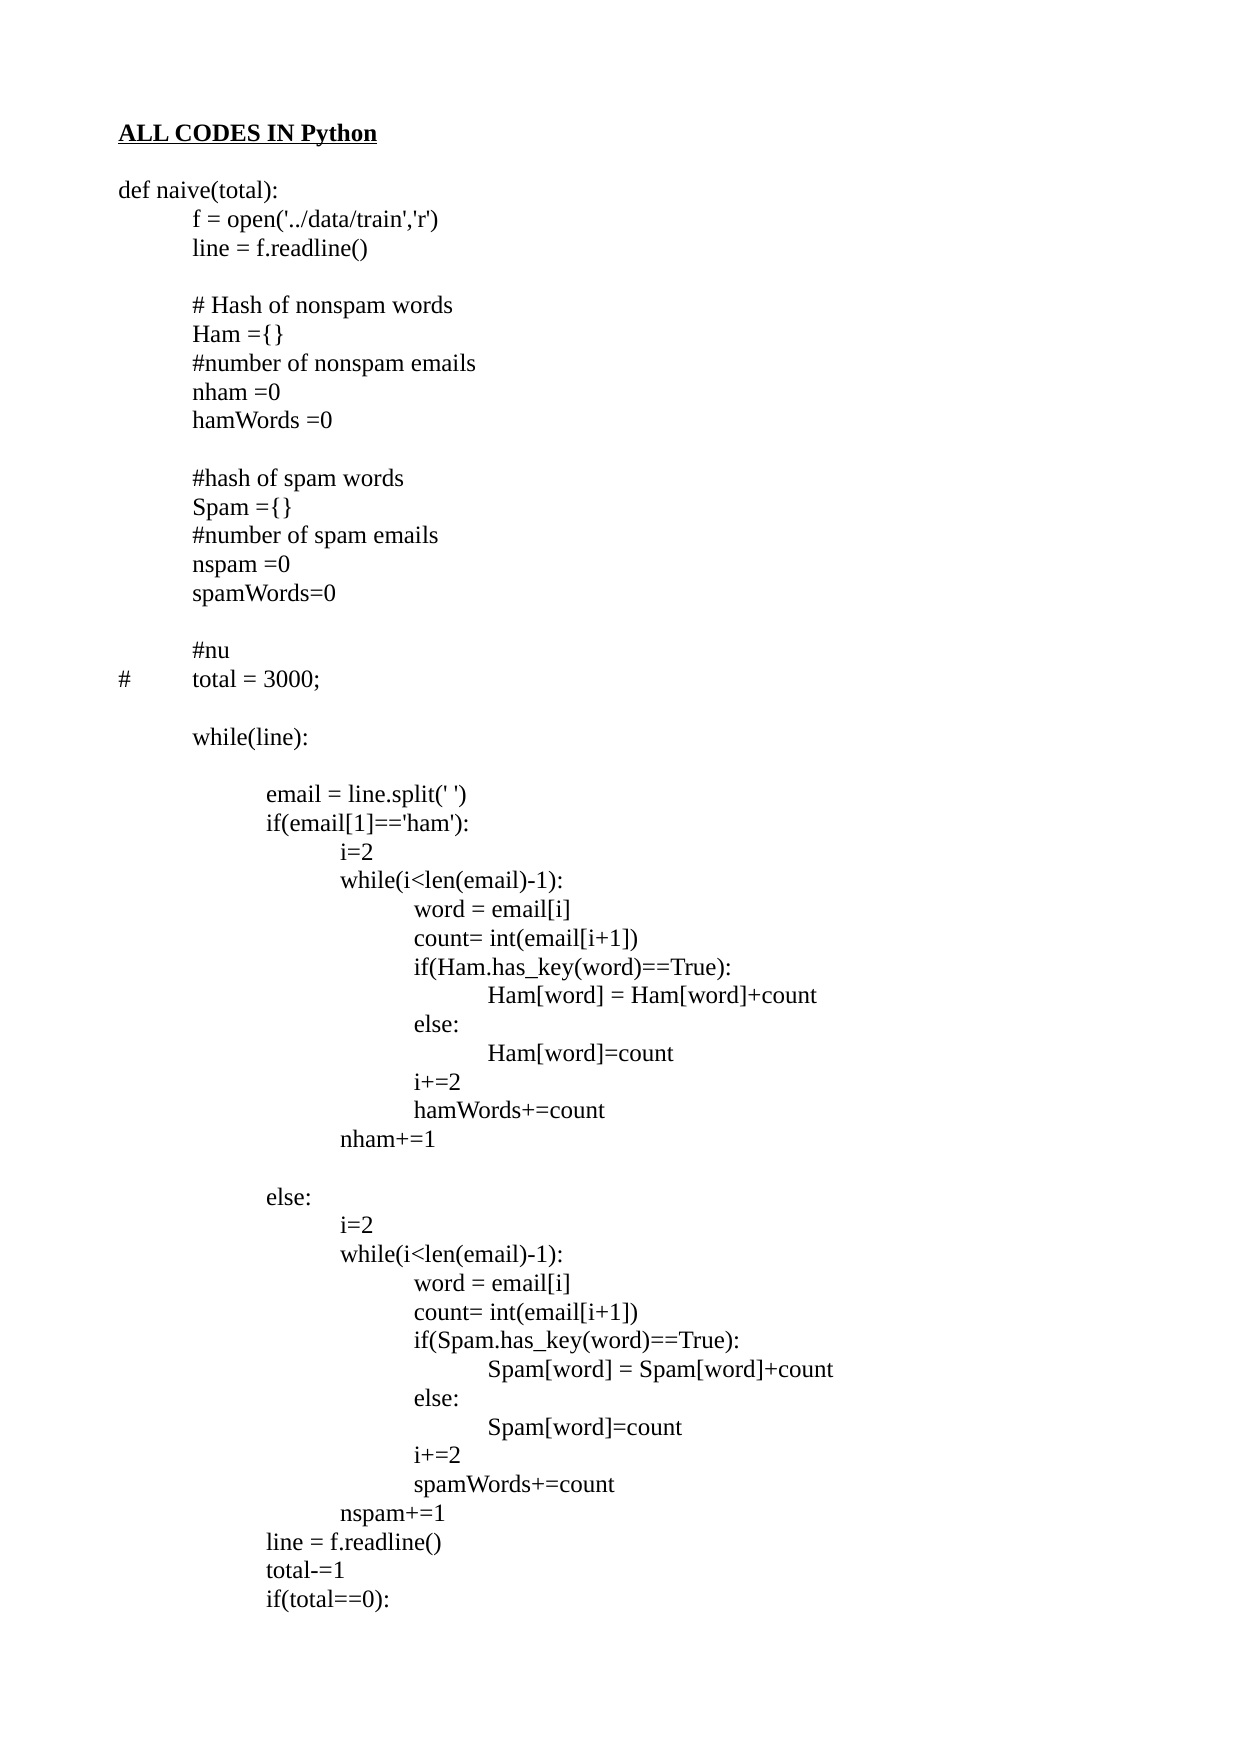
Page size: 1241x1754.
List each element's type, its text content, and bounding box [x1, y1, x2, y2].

text nspam+=1 [118, 1498, 1122, 1527]
text i+=2 [118, 1441, 1122, 1469]
text spamWords+=count [118, 1469, 1122, 1498]
text line = f.readline() [118, 1527, 1122, 1556]
text Spam ={} [118, 492, 1122, 521]
text nspam =0 [118, 549, 1122, 578]
text f = open('../data/train','r') [118, 204, 1122, 233]
text Ham[word]=count [118, 1038, 1122, 1067]
text i+=2 [118, 1067, 1122, 1096]
text word = email[i] [118, 1268, 1122, 1297]
text while(line): [118, 722, 1122, 751]
text total-=1 [118, 1556, 1122, 1584]
text ALL CODES IN Python [118, 118, 1122, 147]
text Ham ={} [118, 319, 1122, 348]
text i=2 [118, 837, 1122, 866]
text spamWords=0 [118, 578, 1122, 607]
text count= int(email[i+1]) [118, 923, 1122, 952]
text line = f.readline() [118, 233, 1122, 262]
text nham+=1 [118, 1124, 1122, 1153]
text #hash of spam words [118, 463, 1122, 492]
text i=2 [118, 1211, 1122, 1239]
text def naive(total): [118, 176, 1122, 204]
text # total = 3000; [118, 664, 1122, 693]
text nham =0 [118, 377, 1122, 406]
text if(total==0): [118, 1584, 1122, 1613]
text # Hash of nonspam words [118, 291, 1122, 319]
text if(Ham.has_key(word)==True): [118, 952, 1122, 981]
text hamWords =0 [118, 406, 1122, 434]
text hamWords+=count [118, 1096, 1122, 1124]
text else: [118, 1383, 1122, 1412]
text else: [118, 1182, 1122, 1211]
text count= int(email[i+1]) [118, 1297, 1122, 1326]
text else: [118, 1009, 1122, 1038]
text email = line.split(' ') [118, 779, 1122, 808]
text word = email[i] [118, 894, 1122, 923]
text Ham[word] = Ham[word]+count [118, 981, 1122, 1009]
text while(i<len(email)-1): [118, 1239, 1122, 1268]
text Spam[word]=count [118, 1412, 1122, 1441]
text if(Spam.has_key(word)==True): [118, 1326, 1122, 1354]
text #number of spam emails [118, 521, 1122, 549]
text Spam[word] = Spam[word]+count [118, 1354, 1122, 1383]
text #nu [118, 636, 1122, 664]
text #number of nonspam emails [118, 348, 1122, 377]
text if(email[1]=='ham'): [118, 808, 1122, 837]
text while(i<len(email)-1): [118, 866, 1122, 894]
